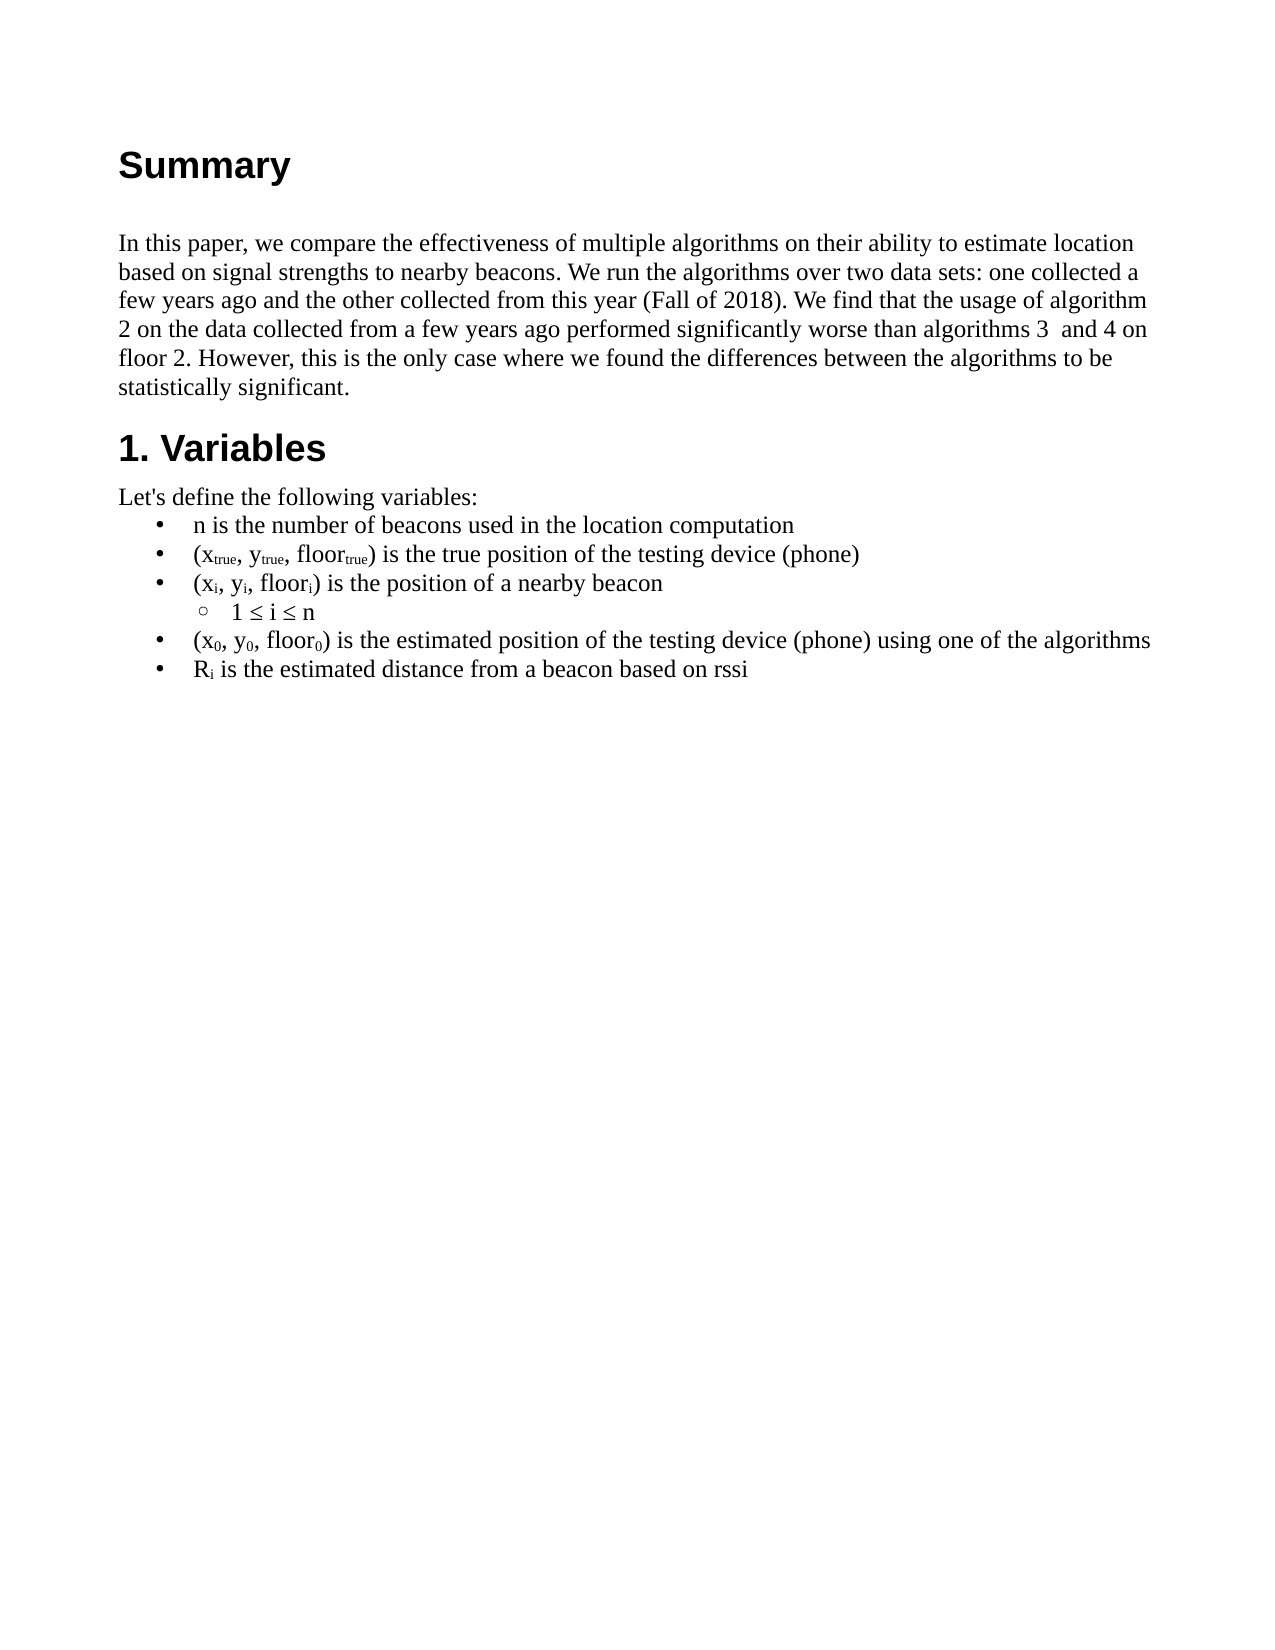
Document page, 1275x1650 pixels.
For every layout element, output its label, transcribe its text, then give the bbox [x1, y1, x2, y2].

text In this paper, we compare the effectiveness of multiple algorithms on their ability to estimate location based on signal strengths to nearby beacons. We run the algorithms over two data sets: one collected a few years ago and the other collected from this year (Fall of 2018). We find that the usage of algorithm 2 on the data collected from a few years ago performed significantly worse than algorithms 3 and 4 on floor 2. However, this is the only case where we found the differences between the algorithms to be statistically significant. [118, 228, 1157, 401]
list (xtrue, ytrue, floortrue) is the true position of the testing device (phone) [156, 539, 1157, 568]
list 1 ≤ i ≤ n [193, 597, 1157, 625]
text Let's define the following variables: [118, 482, 1157, 510]
list Ri is the estimated distance from a beacon based on rssi [156, 654, 1157, 683]
subtitle 1. Variables [118, 426, 1157, 469]
subtitle Summary [118, 143, 1157, 187]
list n is the number of beacons used in the location computation [156, 510, 1157, 539]
list (xi, yi, floori) is the position of a nearby beacon [156, 568, 1157, 597]
list (x0, y0, floor0) is the estimated position of the testing device (phone) using one of the algorithms [156, 625, 1157, 654]
